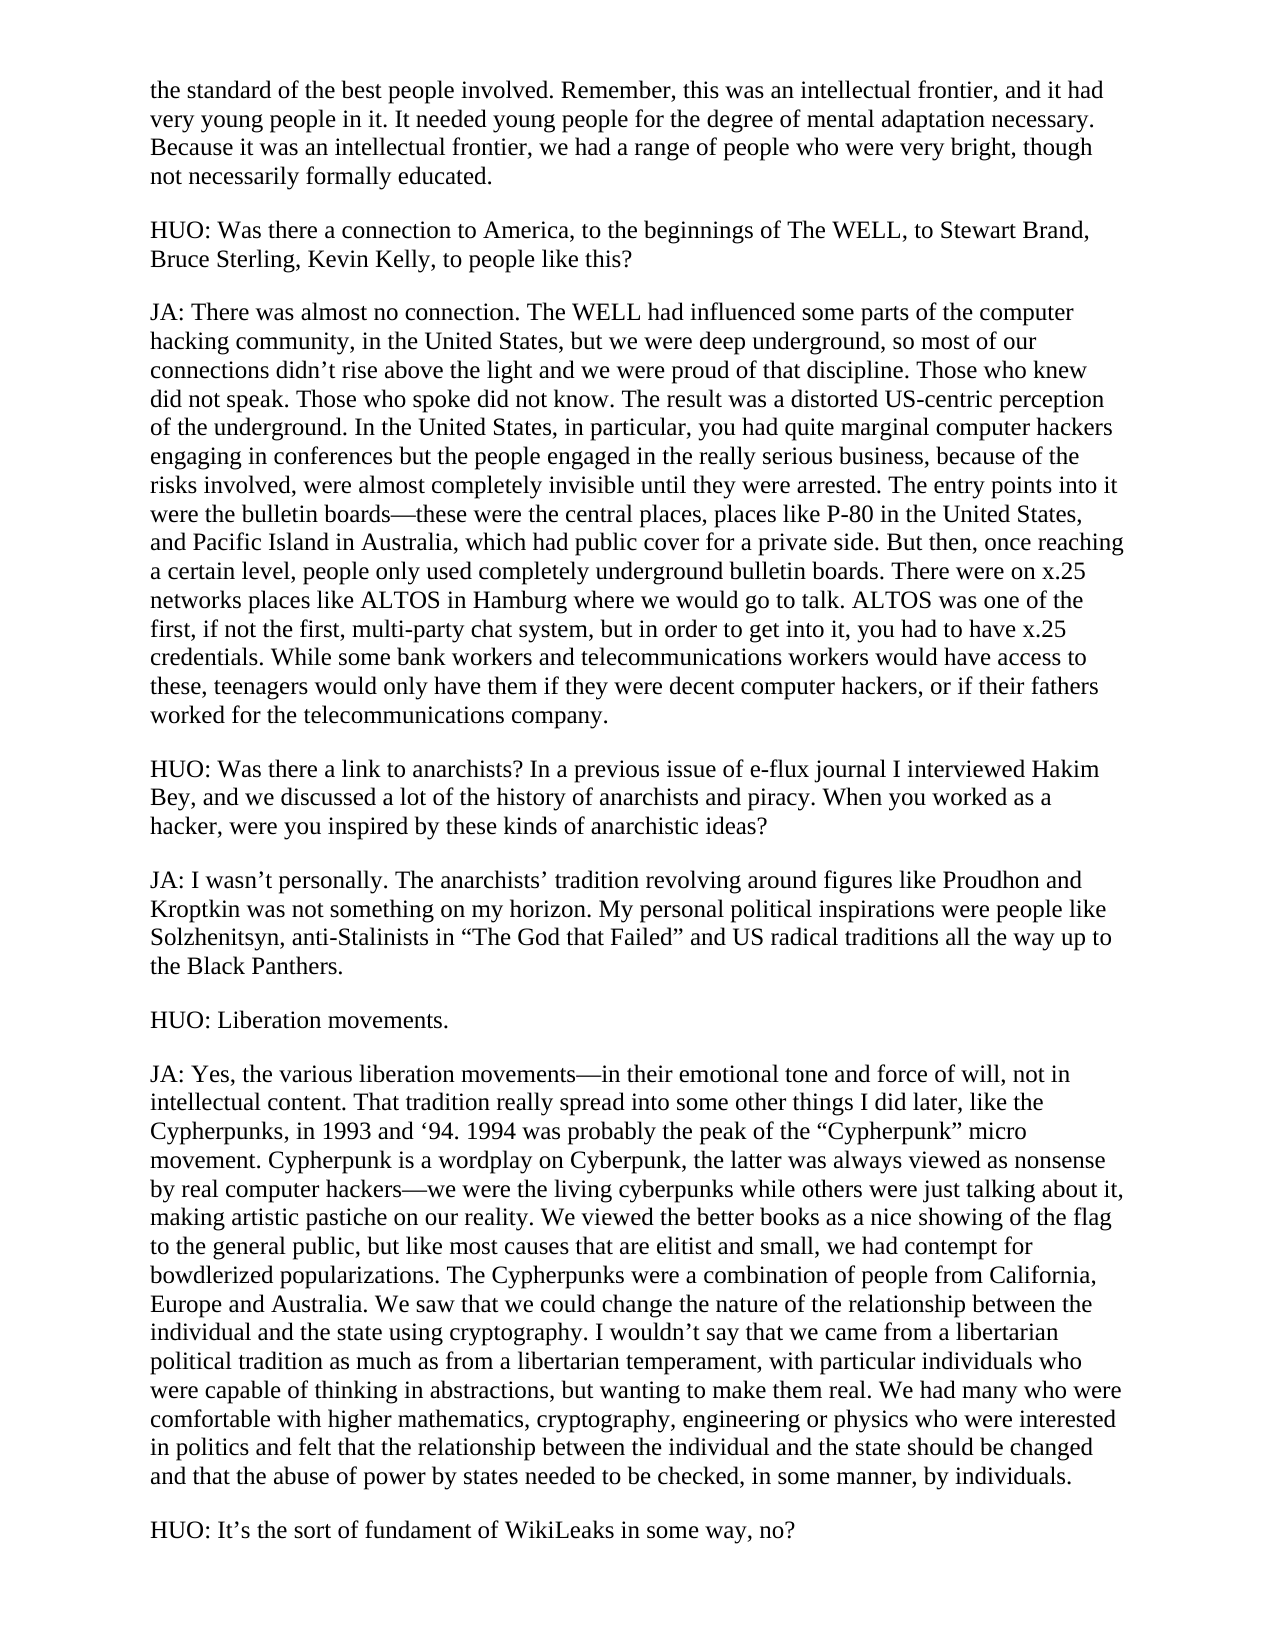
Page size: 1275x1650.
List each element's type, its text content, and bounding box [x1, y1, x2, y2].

text JA: I wasn’t personally. The anarchists’ tradition revolving around figures like Proudhon and Kroptkin was not something on my horizon. My personal political inspirations were people like Solzhenitsyn, anti-Stalinists in “The God that Failed” and US radical traditions all the way up to the Black Panthers. [150, 865, 1125, 980]
text HUO: Liberation movements. [150, 1005, 1125, 1034]
text JA: There was almost no connection. The WELL had influenced some parts of the computer hacking community, in the United States, but we were deep underground, so most of our connections didn’t rise above the light and we were proud of that discipline. Those who knew did not speak. Those who spoke did not know. The result was a distorted US-centric perception of the underground. In the United States, in particular, you had quite marginal computer hackers engaging in conferences but the people engaged in the really serious business, because of the risks involved, were almost completely invisible until they were arrested. The entry points into it were the bulletin boards—these were the central places, places like P-80 in the United States, and Pacific Island in Australia, which had public cover for a private side. But then, once reaching a certain level, people only used completely underground bulletin boards. There were on x.25 networks places like ALTOS in Hamburg where we would go to talk. ALTOS was one of the first, if not the first, multi-party chat system, but in order to get into it, you had to have x.25 credentials. While some bank workers and telecommunications workers would have access to these, teenagers would only have them if they were decent computer hackers, or if their fathers worked for the telecommunications company. [150, 297, 1125, 729]
text HUO: Was there a link to anarchists? In a previous issue of e-flux journal I interviewed Hakim Bey, and we discussed a lot of the history of anarchists and piracy. When you worked as a hacker, were you inspired by these kinds of anarchistic ideas? [150, 754, 1125, 840]
text JA: Yes, the various liberation movements—in their emotional tone and force of will, not in intellectual content. That tradition really spread into some other things I did later, like the Cypherpunks, in 1993 and ‘94. 1994 was probably the peak of the “Cypherpunk” micro movement. Cypherpunk is a wordplay on Cyberpunk, the latter was always viewed as nonsense by real computer hackers—we were the living cyberpunks while others were just talking about it, making artistic pastiche on our reality. We viewed the better books as a nice showing of the flag to the general public, but like most causes that are elitist and small, we had contempt for bowdlerized popularizations. The Cypherpunks were a combination of people from California, Europe and Australia. We saw that we could change the nature of the relationship between the individual and the state using cryptography. I wouldn’t say that we came from a libertarian political tradition as much as from a libertarian temperament, with particular individuals who were capable of thinking in abstractions, but wanting to make them real. We had many who were comfortable with higher mathematics, cryptography, engineering or physics who were interested in politics and felt that the relationship between the individual and the state should be changed and that the abuse of power by states needed to be checked, in some manner, by individuals. [150, 1059, 1125, 1490]
text HUO: Was there a connection to America, to the beginnings of The WELL, to Stewart Brand, Bruce Sterling, Kevin Kelly, to people like this? [150, 215, 1125, 272]
text HUO: It’s the sort of fundament of WikiLeaks in some way, no? [150, 1515, 1125, 1544]
text the standard of the best people involved. Remember, this was an intellectual frontier, and it had very young people in it. It needed young people for the degree of mental adaptation necessary. Because it was an intellectual frontier, we had a range of people who were very bright, though not necessarily formally educated. [150, 75, 1125, 190]
